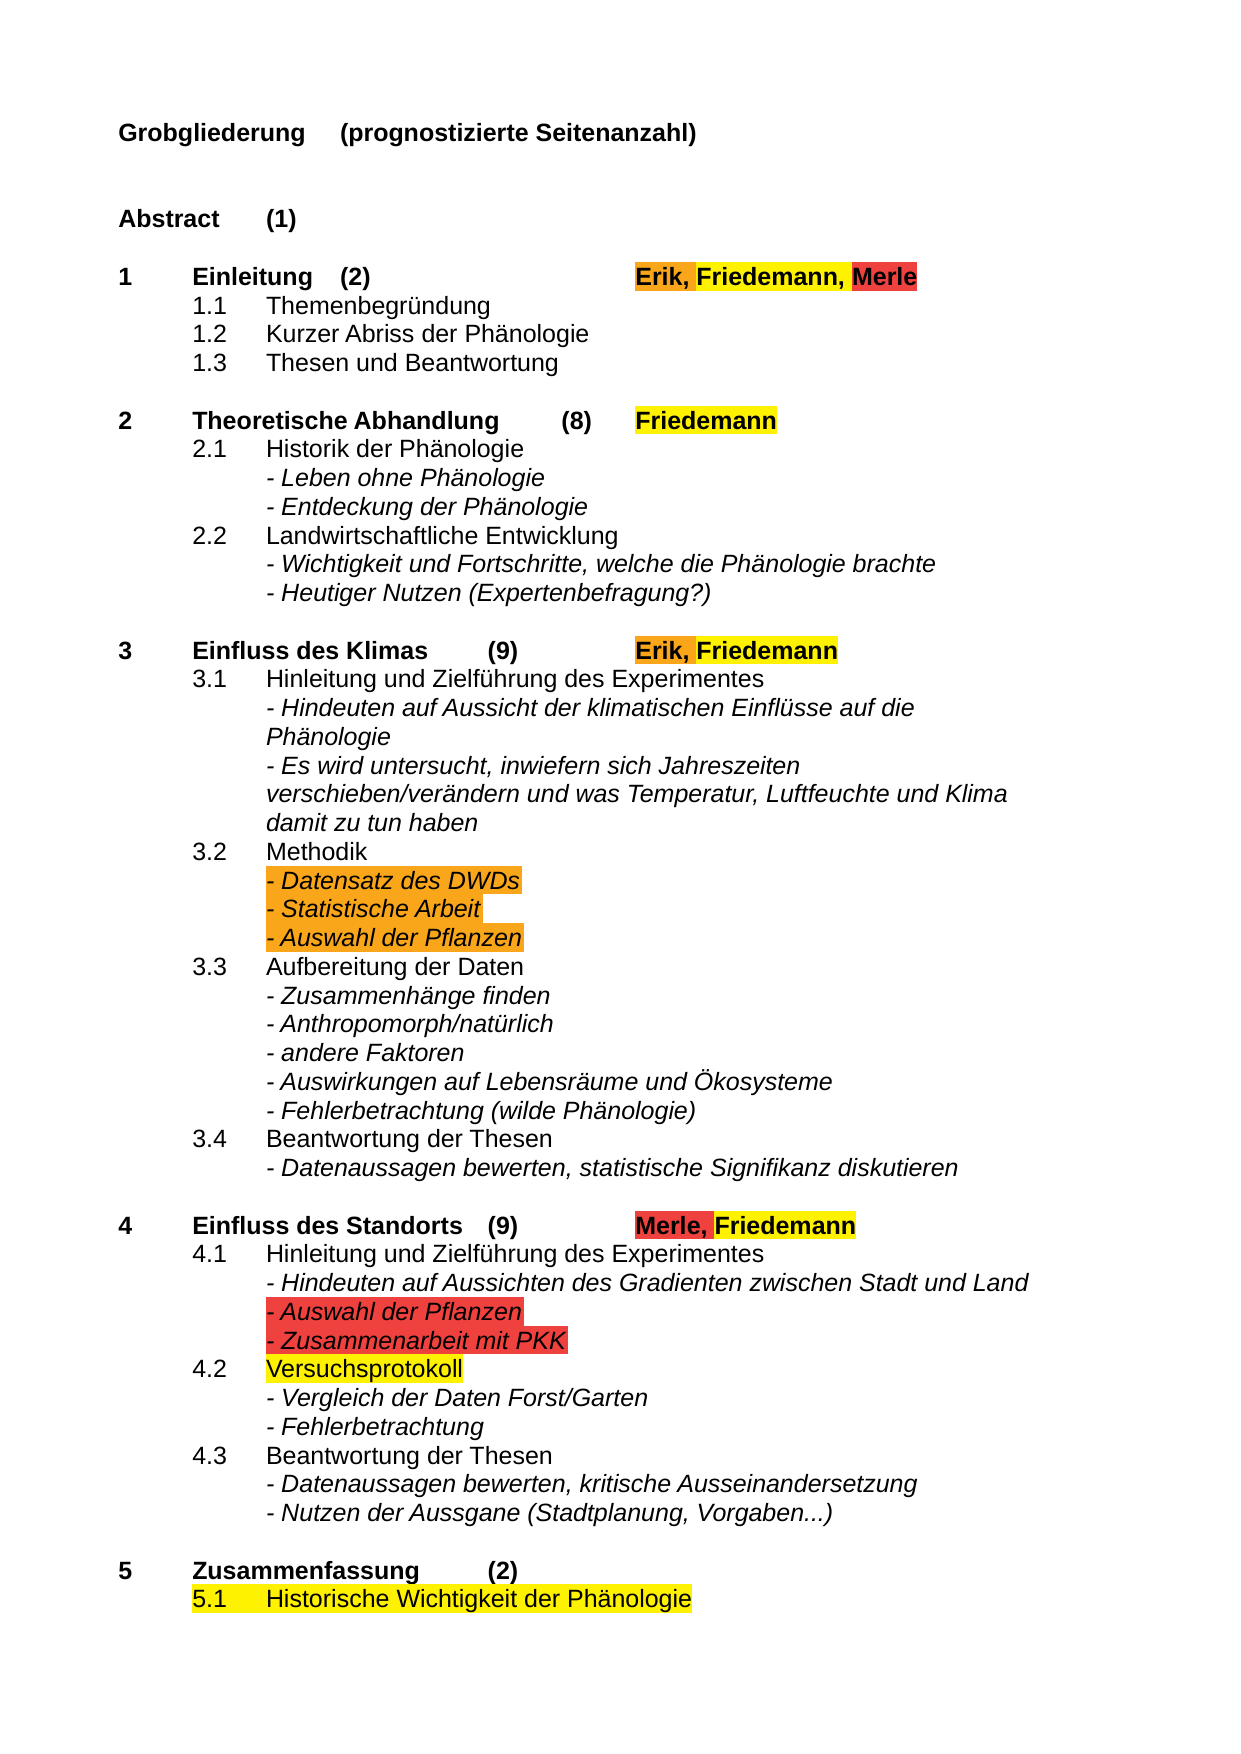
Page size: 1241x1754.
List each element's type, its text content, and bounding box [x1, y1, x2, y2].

text - Auswirkungen auf Lebensräume und Ökosysteme [118, 1067, 1122, 1096]
text 2 Theoretische Abhandlung (8) Friedemann [118, 406, 1122, 434]
text - Es wird untersucht, inwiefern sich Jahreszeiten verschieben/verändern und was Temperatur, Luftfeuchte und Klima damit zu tun haben [118, 751, 1122, 837]
text 2.1 Historik der Phänologie [118, 434, 1122, 463]
text - Auswahl der Pflanzen [118, 923, 1122, 952]
text - Fehlerbetrachtung (wilde Phänologie) [118, 1096, 1122, 1124]
text - Anthropomorph/natürlich [118, 1009, 1122, 1038]
text 1.2 Kurzer Abriss der Phänologie [118, 319, 1122, 348]
text Abstract (1) [118, 204, 1122, 233]
text - Datensatz des DWDs [118, 866, 1122, 894]
text 4.1 Hinleitung und Zielführung des Experimentes [118, 1239, 1122, 1268]
text 5 Zusammenfassung (2) [118, 1556, 1122, 1584]
text - Vergleich der Daten Forst/Garten [118, 1383, 1122, 1412]
text Grobgliederung (prognostizierte Seitenanzahl) [118, 118, 1122, 147]
text - andere Faktoren [118, 1038, 1122, 1067]
text 4 Einfluss des Standorts (9) Merle, Friedemann [118, 1211, 1122, 1239]
text 3.3 Aufbereitung der Daten [118, 952, 1122, 981]
text 1.3 Thesen und Beantwortung [118, 348, 1122, 377]
text 3.4 Beantwortung der Thesen [118, 1124, 1122, 1153]
text - Nutzen der Aussgane (Stadtplanung, Vorgaben...) [118, 1498, 1122, 1527]
text 1 Einleitung (2) Erik, Friedemann, Merle [118, 262, 1122, 291]
text - Hindeuten auf Aussichten des Gradienten zwischen Stadt und Land [118, 1268, 1122, 1297]
text - Zusammenarbeit mit PKK [118, 1326, 1122, 1354]
text 5.1 Historische Wichtigkeit der Phänologie [118, 1584, 1122, 1613]
text - Auswahl der Pflanzen [118, 1297, 1122, 1326]
text - Statistische Arbeit [118, 894, 1122, 923]
text 1.1 Themenbegründung [118, 291, 1122, 319]
text - Datenaussagen bewerten, kritische Ausseinandersetzung [118, 1469, 1122, 1498]
text 4.2 Versuchsprotokoll [118, 1354, 1122, 1383]
text - Fehlerbetrachtung [118, 1412, 1122, 1441]
text - Heutiger Nutzen (Expertenbefragung?) [118, 578, 1122, 607]
text - Leben ohne Phänologie [118, 463, 1122, 492]
text 3.2 Methodik [118, 837, 1122, 866]
text - Entdeckung der Phänologie [118, 492, 1122, 521]
text - Wichtigkeit und Fortschritte, welche die Phänologie brachte [118, 549, 1122, 578]
text 4.3 Beantwortung der Thesen [118, 1441, 1122, 1469]
text - Hindeuten auf Aussicht der klimatischen Einflüsse auf die Phänologie [118, 693, 1122, 751]
text - Datenaussagen bewerten, statistische Signifikanz diskutieren [118, 1153, 1122, 1182]
text - Zusammenhänge finden [118, 981, 1122, 1009]
text 3 Einfluss des Klimas (9) Erik, Friedemann [118, 636, 1122, 664]
text 2.2 Landwirtschaftliche Entwicklung [118, 521, 1122, 549]
text 3.1 Hinleitung und Zielführung des Experimentes [118, 664, 1122, 693]
